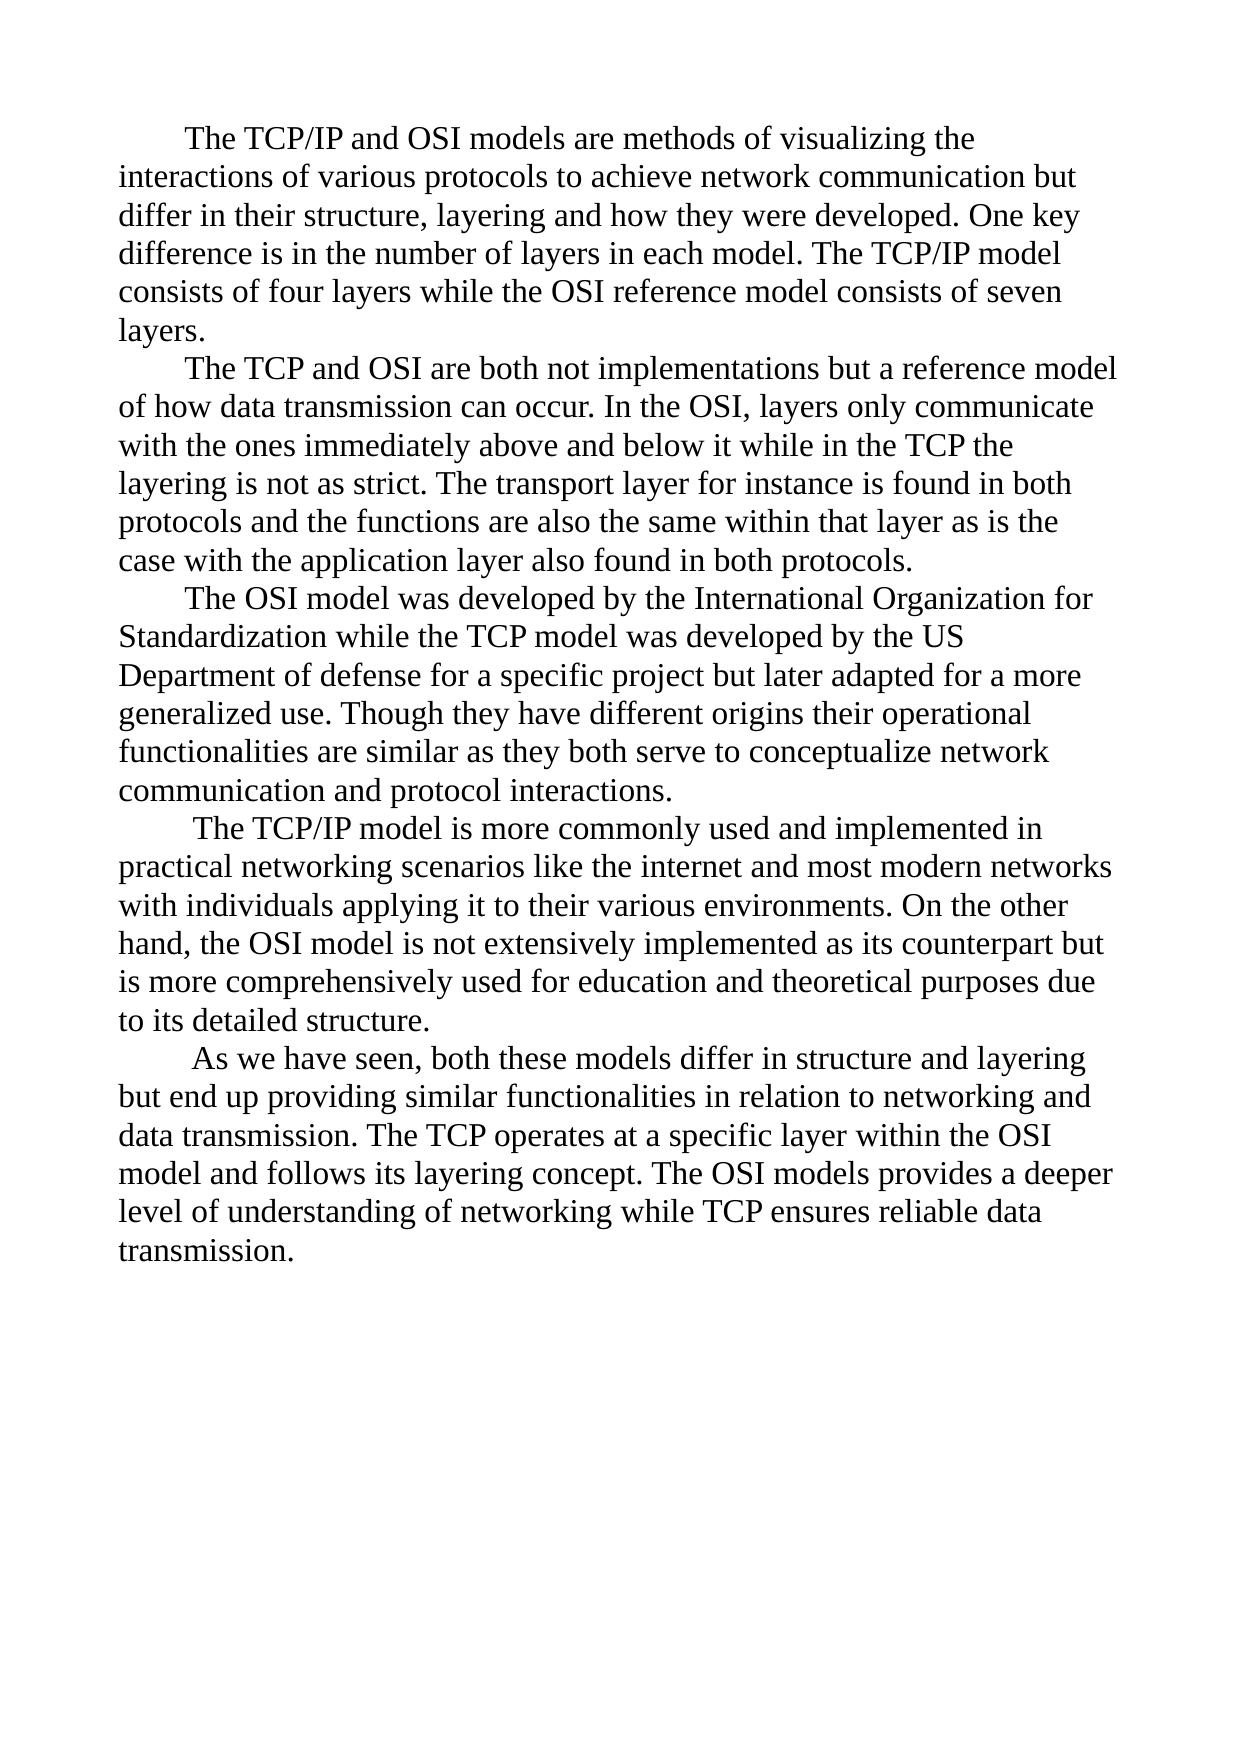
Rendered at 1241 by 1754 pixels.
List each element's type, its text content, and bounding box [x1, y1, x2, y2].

text The TCP/IP and OSI models are methods of visualizing the interactions of various protocols to achieve network communication but differ in their structure, layering and how they were developed. One key difference is in the number of layers in each model. The TCP/IP model consists of four layers while the OSI reference model consists of seven layers. [118, 118, 1122, 348]
text The TCP and OSI are both not implementations but a reference model of how data transmission can occur. In the OSI, layers only communicate with the ones immediately above and below it while in the TCP the layering is not as strict. The transport layer for instance is found in both protocols and the functions are also the same within that layer as is the case with the application layer also found in both protocols. [118, 348, 1122, 578]
text The OSI model was developed by the International Organization for Standardization while the TCP model was developed by the US Department of defense for a specific project but later adapted for a more generalized use. Though they have different origins their operational functionalities are similar as they both serve to conceptualize network communication and protocol interactions. [118, 578, 1122, 808]
text As we have seen, both these models differ in structure and layering but end up providing similar functionalities in relation to networking and data transmission. The TCP operates at a specific layer within the OSI model and follows its layering concept. The OSI models provides a deeper level of understanding of networking while TCP ensures reliable data transmission. [118, 1038, 1122, 1268]
text The TCP/IP model is more commonly used and implemented in practical networking scenarios like the internet and most modern networks with individuals applying it to their various environments. On the other hand, the OSI model is not extensively implemented as its counterpart but is more comprehensively used for education and theoretical purposes due to its detailed structure. [118, 808, 1122, 1038]
